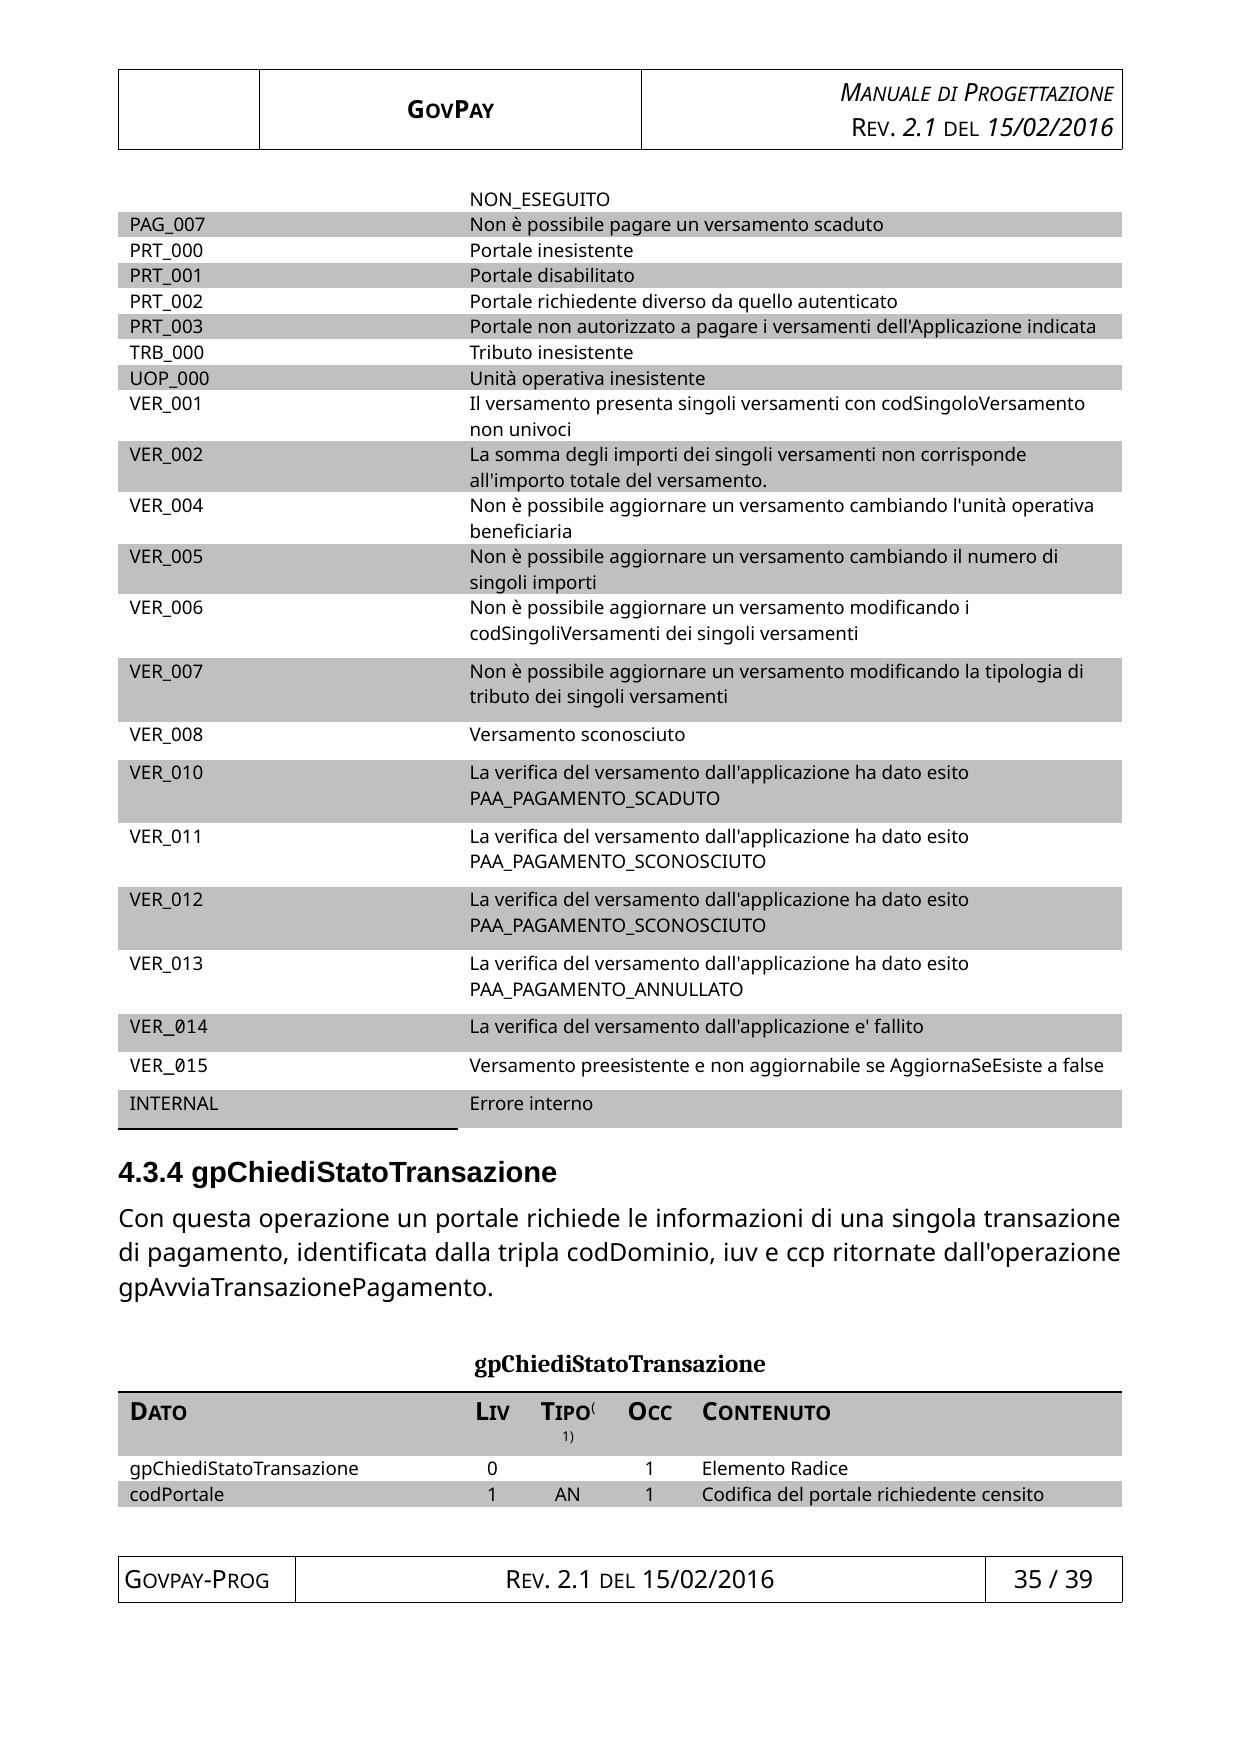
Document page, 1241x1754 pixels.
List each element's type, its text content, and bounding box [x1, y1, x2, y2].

table_cell [118, 186, 458, 212]
table_cell Versamento preesistente e non aggiornabile se AggiornaSeEsiste a false [458, 1052, 1122, 1090]
table_cell Codifica del portale richiedente censito [690, 1481, 1122, 1507]
table_cell UOP_000 [118, 365, 458, 390]
table_cell VER_012 [118, 887, 458, 950]
table_cell PRT_000 [118, 237, 458, 263]
table_cell La somma degli importi dei singoli versamenti non corrisponde all'importo totale del versamento. [458, 441, 1122, 492]
table_cell La verifica del versamento dall'applicazione e' fallito [458, 1014, 1122, 1052]
subtitle gpChiediStatoTransazione [118, 1155, 1122, 1188]
table_cell Tipo(1) [526, 1393, 609, 1456]
table_cell Occ [609, 1393, 690, 1456]
table_cell Tributo inesistente [458, 339, 1122, 365]
table_cell PRT_001 [118, 263, 458, 288]
table_cell La verifica del versamento dall'applicazione ha dato esito PAA_PAGAMENTO_SCONOSCIUTO [458, 887, 1122, 950]
table_cell Contenuto [690, 1393, 1122, 1456]
table_cell AN [526, 1481, 609, 1507]
table_cell VER_006 [118, 595, 458, 658]
table_cell Portale inesistente [458, 237, 1122, 263]
table_cell VER_002 [118, 441, 458, 492]
table_cell VER_007 [118, 658, 458, 722]
table_cell La verifica del versamento dall'applicazione ha dato esito PAA_PAGAMENTO_SCADUTO [458, 760, 1122, 823]
table_cell Dato [118, 1393, 458, 1456]
table_cell codPortale [118, 1481, 458, 1507]
table_cell gpChiediStatoTransazione [118, 1456, 458, 1481]
table_cell INTERNAL [118, 1090, 458, 1128]
table_cell Liv [458, 1393, 526, 1456]
table_cell Non è possibile aggiornare un versamento cambiando l'unità operativa beneficiaria [458, 493, 1122, 543]
table_cell VER_005 [118, 544, 458, 594]
table_cell Portale richiedente diverso da quello autenticato [458, 288, 1122, 314]
table_cell VER_011 [118, 823, 458, 887]
table_cell 1 [458, 1481, 526, 1507]
table_header gpChiediStatoTransazione [118, 1350, 1122, 1391]
table_cell VER_013 [118, 950, 458, 1014]
table_cell Elemento Radice [690, 1456, 1122, 1481]
table_cell [526, 1456, 609, 1481]
table_cell 1 [609, 1481, 690, 1507]
table_cell VER_015 [118, 1052, 458, 1090]
table_cell NON_ESEGUITO [458, 186, 1122, 212]
table_cell VER_008 [118, 722, 458, 760]
table_cell VER_014 [118, 1014, 458, 1052]
table_cell Non è possibile aggiornare un versamento modificando la tipologia di tributo dei singoli versamenti [458, 658, 1122, 722]
table_cell Versamento sconosciuto [458, 722, 1122, 760]
table_cell La verifica del versamento dall'applicazione ha dato esito PAA_PAGAMENTO_ANNULLATO [458, 950, 1122, 1014]
table_cell VER_001 [118, 390, 458, 441]
table_cell Non è possibile aggiornare un versamento cambiando il numero di singoli importi [458, 544, 1122, 594]
table_cell La verifica del versamento dall'applicazione ha dato esito PAA_PAGAMENTO_SCONOSCIUTO [458, 823, 1122, 887]
table_cell Portale non autorizzato a pagare i versamenti dell'Applicazione indicata [458, 314, 1122, 339]
table_cell TRB_000 [118, 339, 458, 365]
table_cell Il versamento presenta singoli versamenti con codSingoloVersamento non univoci [458, 390, 1122, 441]
text Con questa operazione un portale richiede le informazioni di una singola transazione di pagamento, identificata dalla tripla codDominio, iuv e ccp ritornate dall'operazione gpAvviaTransazionePagamento. [118, 1201, 1122, 1303]
table_cell Unità operativa inesistente [458, 365, 1122, 390]
table_cell Errore interno [458, 1090, 1122, 1128]
table_cell PAG_007 [118, 212, 458, 237]
table_cell 1 [609, 1456, 690, 1481]
table_cell PRT_002 [118, 288, 458, 314]
table_cell PRT_003 [118, 314, 458, 339]
table_cell Non è possibile aggiornare un versamento modificando i codSingoliVersamenti dei singoli versamenti [458, 595, 1122, 658]
table_cell Portale disabilitato [458, 263, 1122, 288]
table_cell VER_010 [118, 760, 458, 823]
table_cell VER_004 [118, 493, 458, 543]
table_cell 0 [458, 1456, 526, 1481]
table_cell Non è possibile pagare un versamento scaduto [458, 212, 1122, 237]
